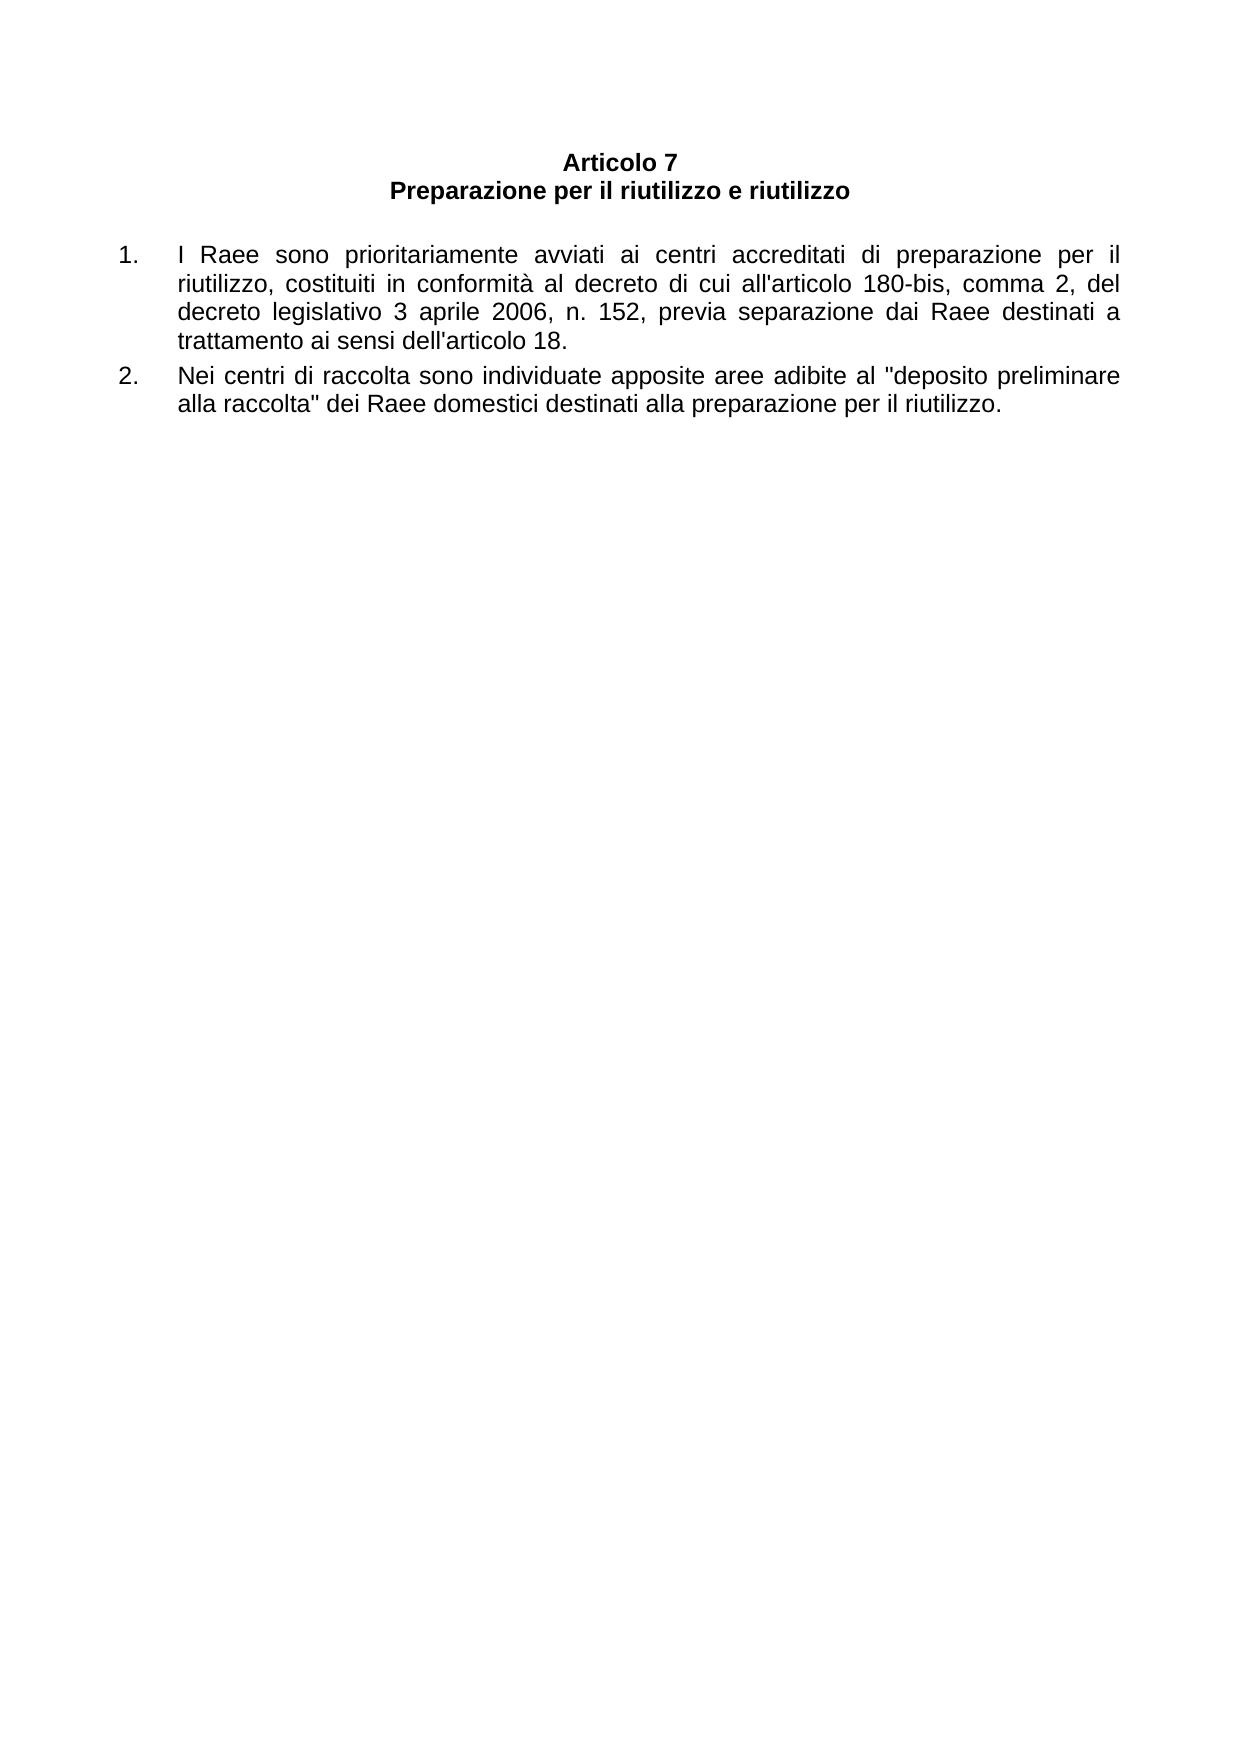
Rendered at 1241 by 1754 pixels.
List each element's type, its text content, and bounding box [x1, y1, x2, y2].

text 1. I Raee sono prioritariamente avviati ai centri accreditati di preparazione per il riutilizzo, costituiti in conformità al decreto di cui all'articolo 180-bis, comma 2, del decreto legislativo 3 aprile 2006, n. 152, previa separazione dai Raee destinati a trattamento ai sensi dell'articolo 18. [118, 240, 1122, 355]
text 2. Nei centri di raccolta sono individuate apposite aree adibite al "deposito preliminare alla raccolta" dei Raee domestici destinati alla preparazione per il riutilizzo. [118, 361, 1122, 418]
subtitle Articolo 7 Preparazione per il riutilizzo e riutilizzo [118, 148, 1122, 205]
